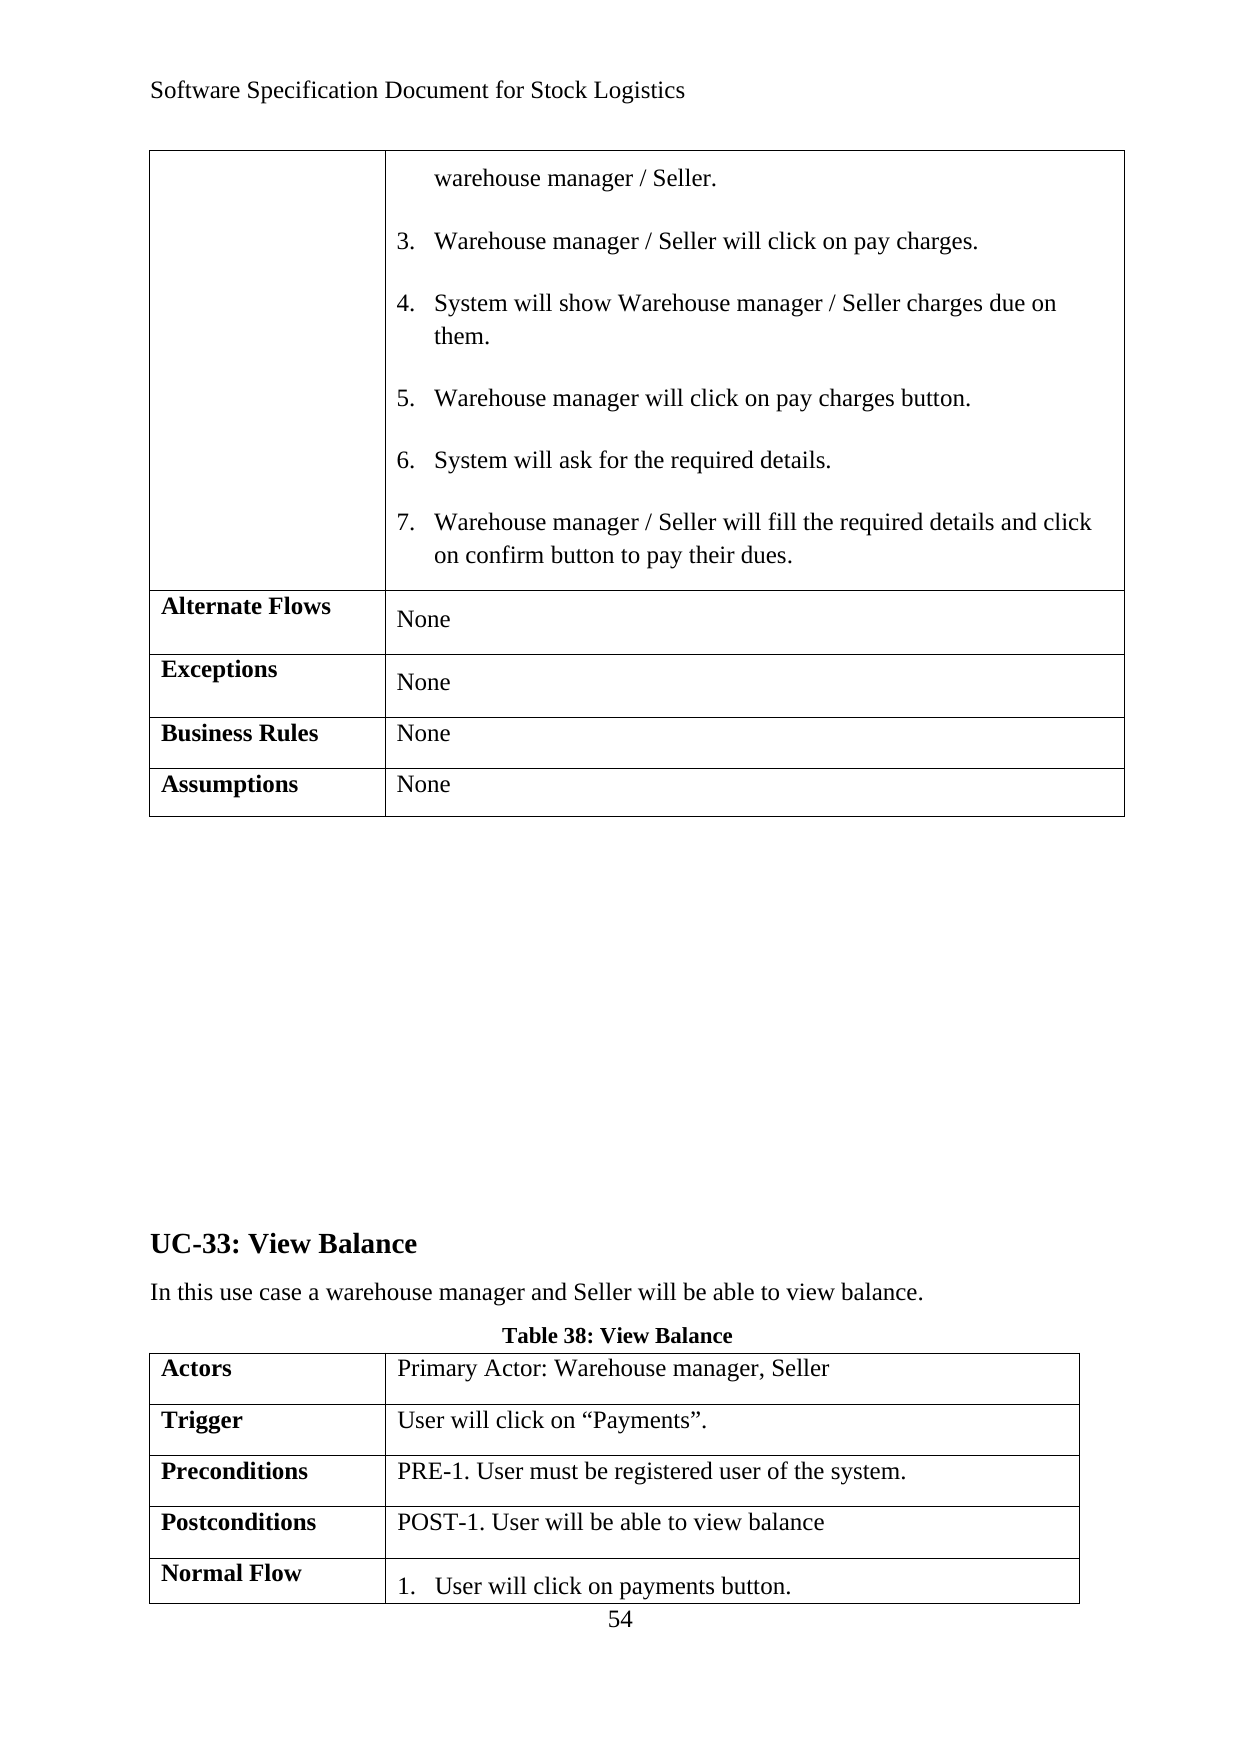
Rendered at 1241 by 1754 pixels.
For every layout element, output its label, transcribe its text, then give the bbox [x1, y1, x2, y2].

table_cell Exceptions [150, 655, 385, 717]
table_cell POST-1. User will be able to view balance [386, 1507, 1079, 1557]
table_cell Preconditions [150, 1456, 385, 1506]
table_header Primary Actor: Warehouse manager, Seller [386, 1354, 1079, 1404]
table_cell None [386, 718, 1124, 768]
table_cell PRE-1. User must be registered user of the system. [386, 1456, 1079, 1506]
table_cell User will click on payments button. User will click on balance. User will be able to view available/reserve balance. [386, 1559, 1079, 1603]
text UC-33: View Balance [150, 1226, 1090, 1259]
table_cell User will click on “Payments”. [386, 1405, 1079, 1455]
table_cell None [386, 655, 1124, 717]
table_cell [150, 151, 385, 590]
table_cell Trigger [150, 1405, 385, 1455]
table_cell warehouse manager / Seller. Warehouse manager / Seller will click on pay charges. System will show Warehouse manager / Seller charges due on them. Warehouse manager will click on pay charges button. System will ask for the required details. Warehouse manager / Seller will fill the required details and click on confirm button to pay their dues. [386, 151, 1124, 590]
text Table 38: View Balance [150, 1322, 1090, 1349]
table_cell Alternate Flows [150, 591, 385, 653]
text In this use case a warehouse manager and Seller will be able to view balance. [150, 1277, 1090, 1306]
table_cell Assumptions [150, 769, 385, 816]
table_cell Normal Flow [150, 1559, 385, 1603]
table_cell Postconditions [150, 1507, 385, 1557]
table_cell None [386, 591, 1124, 653]
table_cell Business Rules [150, 718, 385, 768]
table_header Actors [150, 1354, 385, 1404]
table_cell None [386, 769, 1124, 816]
